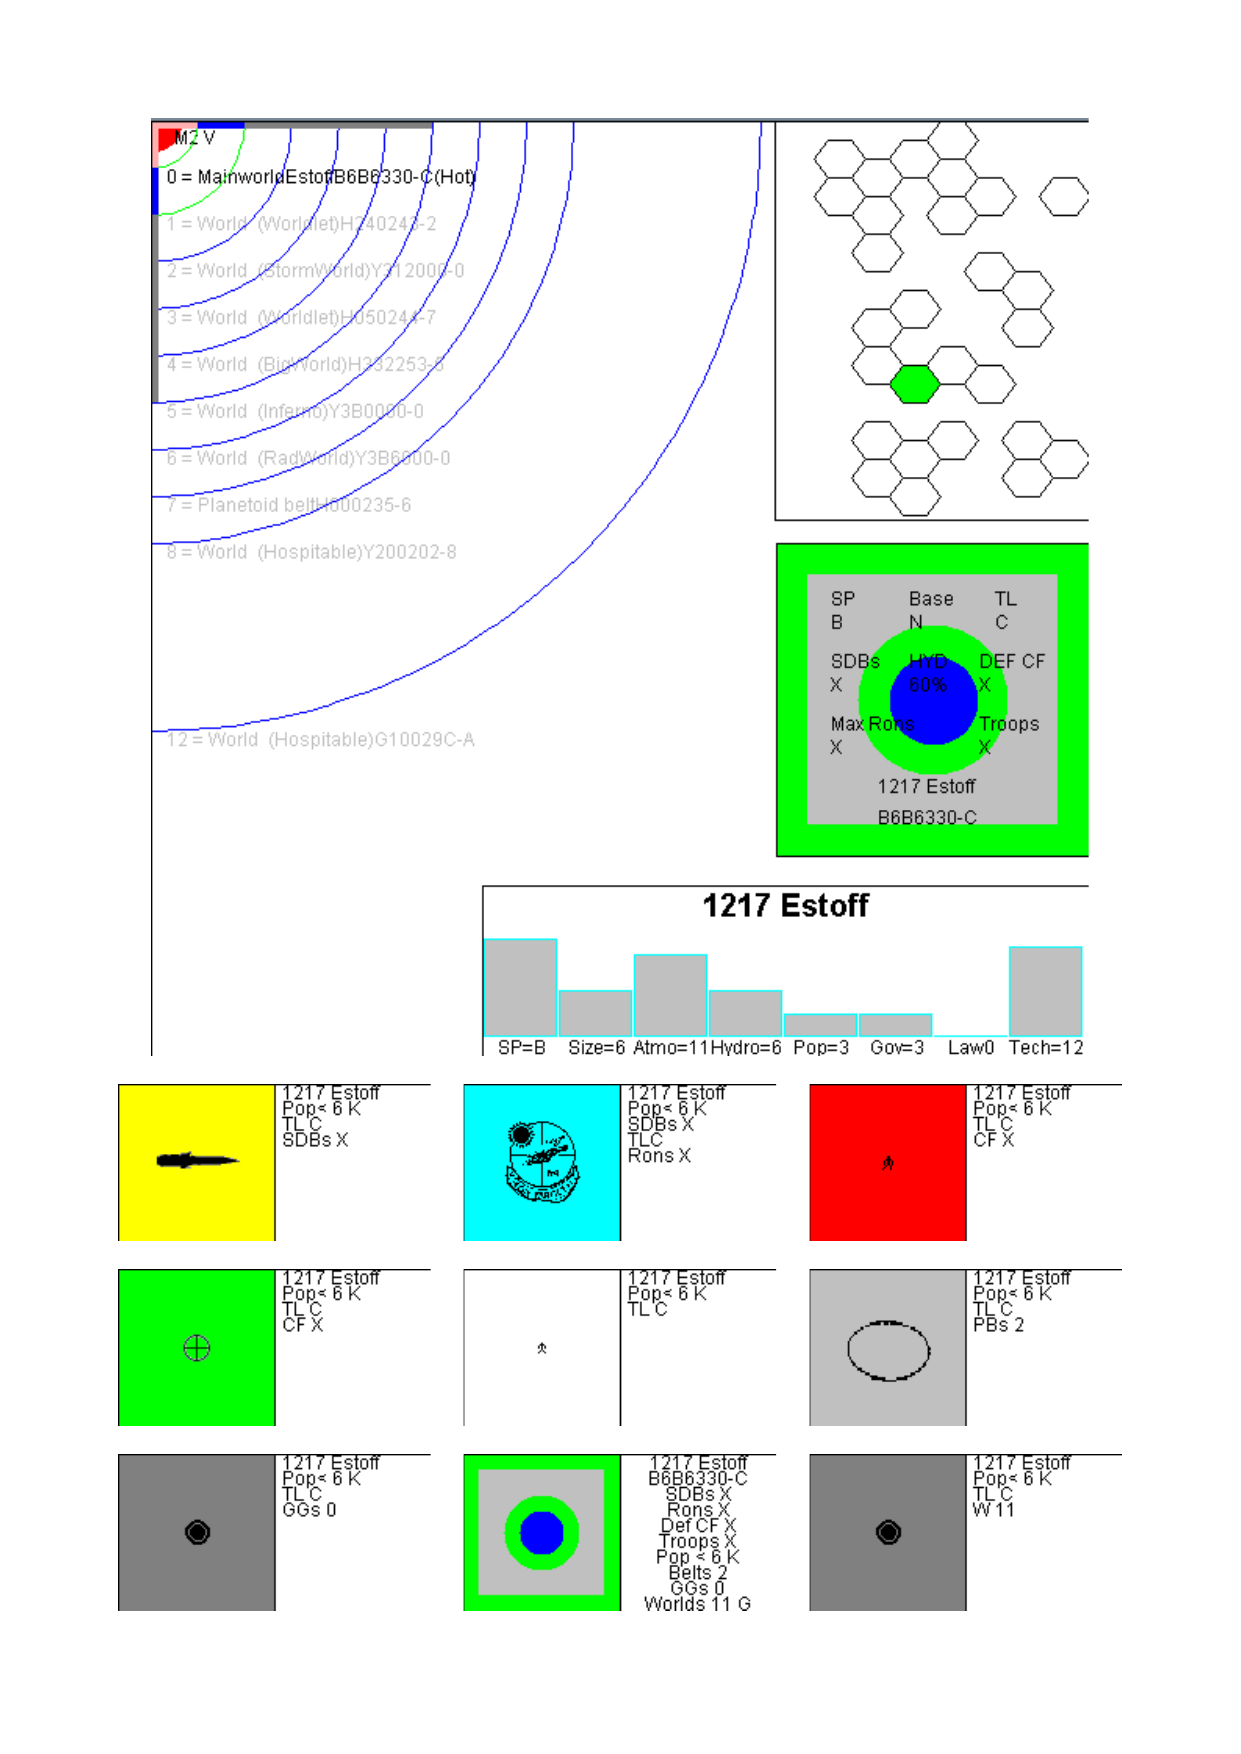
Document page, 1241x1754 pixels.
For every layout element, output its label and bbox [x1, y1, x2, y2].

picture [809, 1084, 1122, 1241]
picture [118, 1084, 431, 1241]
picture [118, 1269, 431, 1426]
picture [463, 1269, 777, 1426]
picture [118, 1454, 431, 1611]
picture [463, 1084, 777, 1241]
picture [151, 118, 1089, 1056]
picture [463, 1454, 777, 1611]
picture [809, 1454, 1122, 1611]
picture [809, 1269, 1122, 1426]
